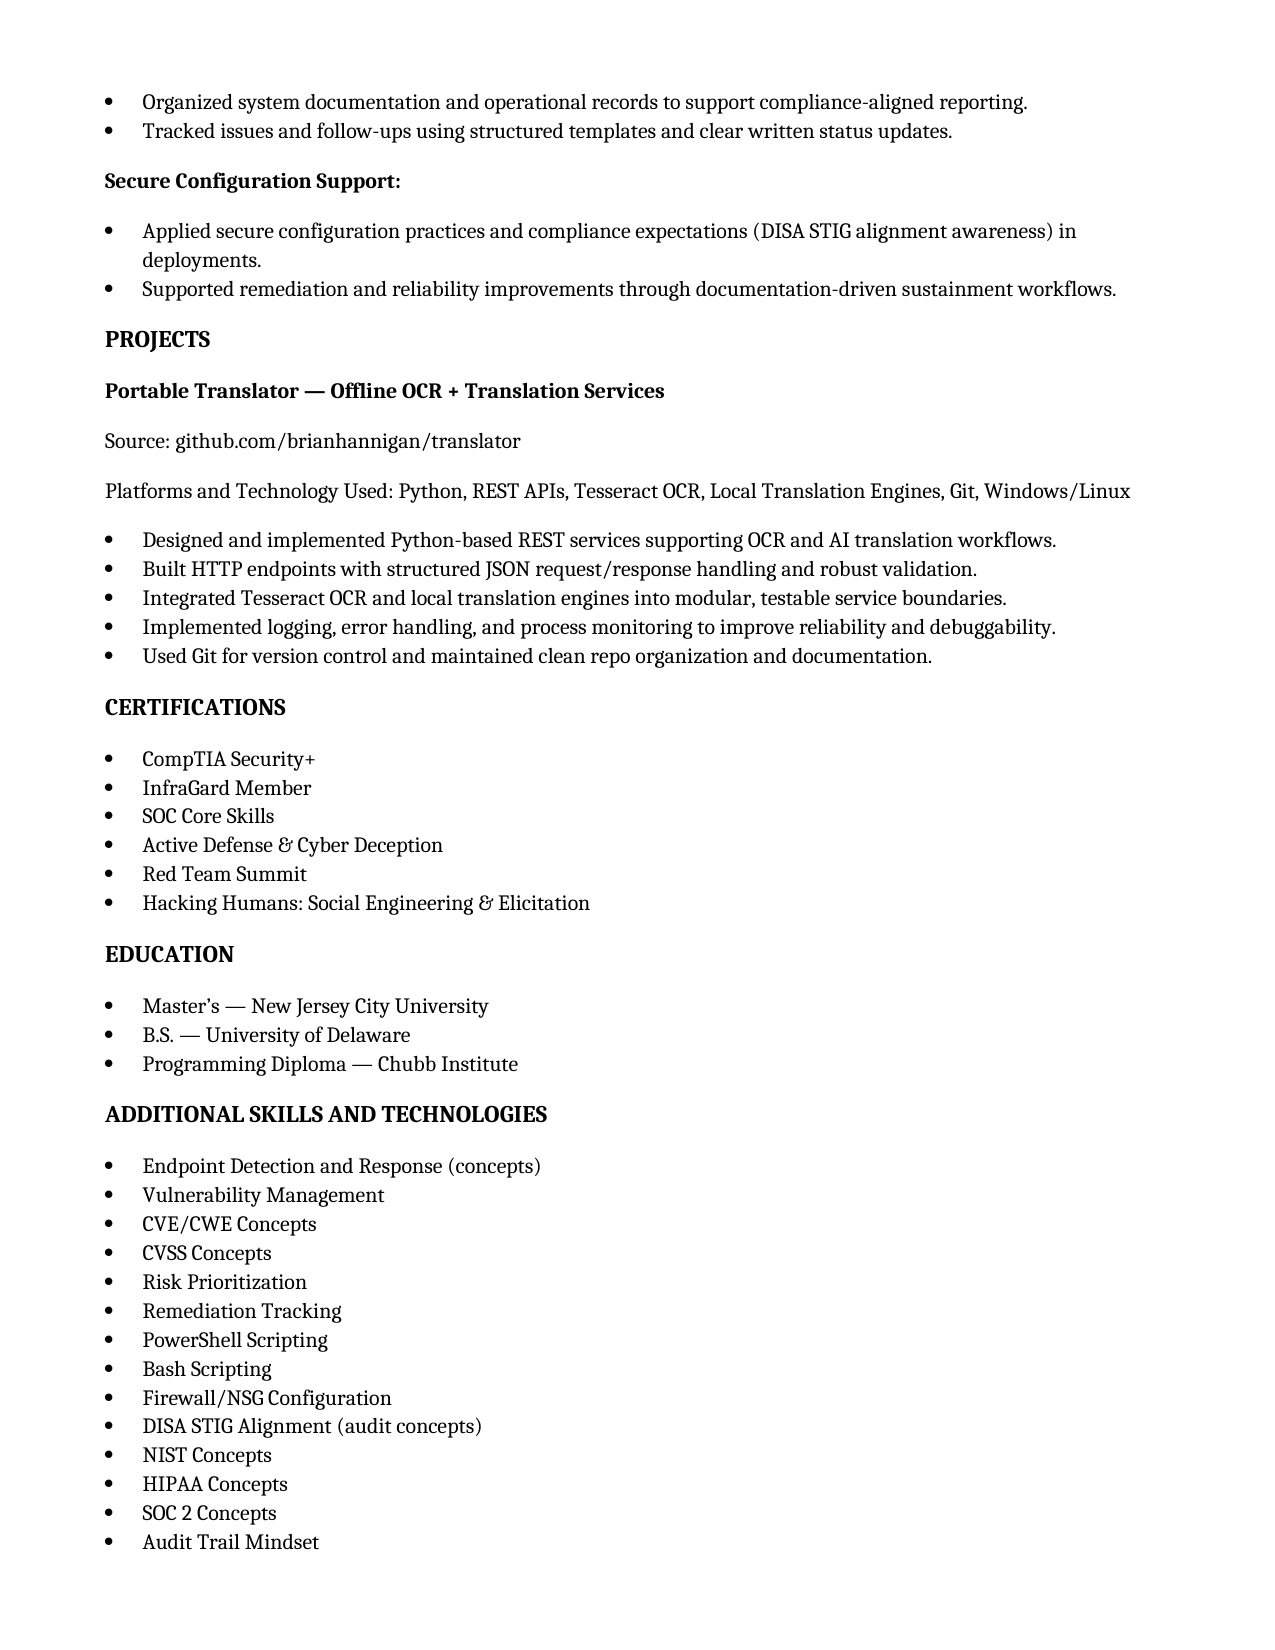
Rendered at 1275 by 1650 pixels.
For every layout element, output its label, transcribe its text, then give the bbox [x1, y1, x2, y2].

list Risk Prioritization [105, 1269, 1170, 1294]
list Supported remediation and reliability improvements through documentation-driven sustainment workflows. [105, 276, 1170, 302]
list SOC 2 Concepts [105, 1501, 1170, 1526]
list Bash Scripting [105, 1356, 1170, 1381]
text Secure Configuration Support: [105, 169, 1170, 194]
list CompTIA Security+ [105, 746, 1170, 771]
list CVE/CWE Concepts [105, 1211, 1170, 1237]
list Tracked issues and follow-ups using structured templates and clear written status updates. [105, 119, 1170, 144]
list SOC Core Skills [105, 804, 1170, 829]
list CVSS Concepts [105, 1240, 1170, 1266]
list Vulnerability Management [105, 1182, 1170, 1208]
text PROJECTS [105, 326, 1170, 354]
text Platforms and Technology Used: Python, REST APIs, Tesseract OCR, Local Translation Engines, Git, Windows/Linux [105, 478, 1170, 503]
list Designed and implemented Python-based REST services supporting OCR and AI translation workflows. [105, 528, 1170, 553]
list HIPAA Concepts [105, 1472, 1170, 1497]
list PowerShell Scripting [105, 1327, 1170, 1352]
list Master’s — New Jersey City University [105, 993, 1170, 1018]
list Endpoint Detection and Response (concepts) [105, 1153, 1170, 1179]
list B.S. — University of Delaware [105, 1022, 1170, 1047]
list InfraGard Member [105, 775, 1170, 800]
text Portable Translator — Offline OCR + Translation Services [105, 379, 1170, 404]
text EDUCATION [105, 941, 1170, 968]
list Firewall/NSG Configuration [105, 1385, 1170, 1410]
list Organized system documentation and operational records to support compliance-aligned reporting. [105, 90, 1170, 115]
text Source: github.com/brianhannigan/translator [105, 428, 1170, 454]
list Remediation Tracking [105, 1298, 1170, 1323]
list Programming Diploma — Chubb Institute [105, 1051, 1170, 1076]
text CERTIFICATIONS [105, 694, 1170, 721]
list Red Team Summit [105, 862, 1170, 887]
list Built HTTP endpoints with structured JSON request/response handling and robust validation. [105, 557, 1170, 582]
list Active Defense & Cyber Deception [105, 833, 1170, 858]
text ADDITIONAL SKILLS AND TECHNOLOGIES [105, 1101, 1170, 1129]
list NIST Concepts [105, 1443, 1170, 1468]
list Applied secure configuration practices and compliance expectations (DISA STIG alignment awareness) in deployments. [105, 218, 1170, 273]
list Used Git for version control and maintained clean repo organization and documentation. [105, 644, 1170, 669]
list Audit Trail Mindset [105, 1530, 1170, 1555]
list Hacking Humans: Social Engineering & Elicitation [105, 891, 1170, 916]
list Implemented logging, error handling, and process monitoring to improve reliability and debuggability. [105, 615, 1170, 640]
list Integrated Tesseract OCR and local translation engines into modular, testable service boundaries. [105, 586, 1170, 611]
list DISA STIG Alignment (audit concepts) [105, 1414, 1170, 1439]
